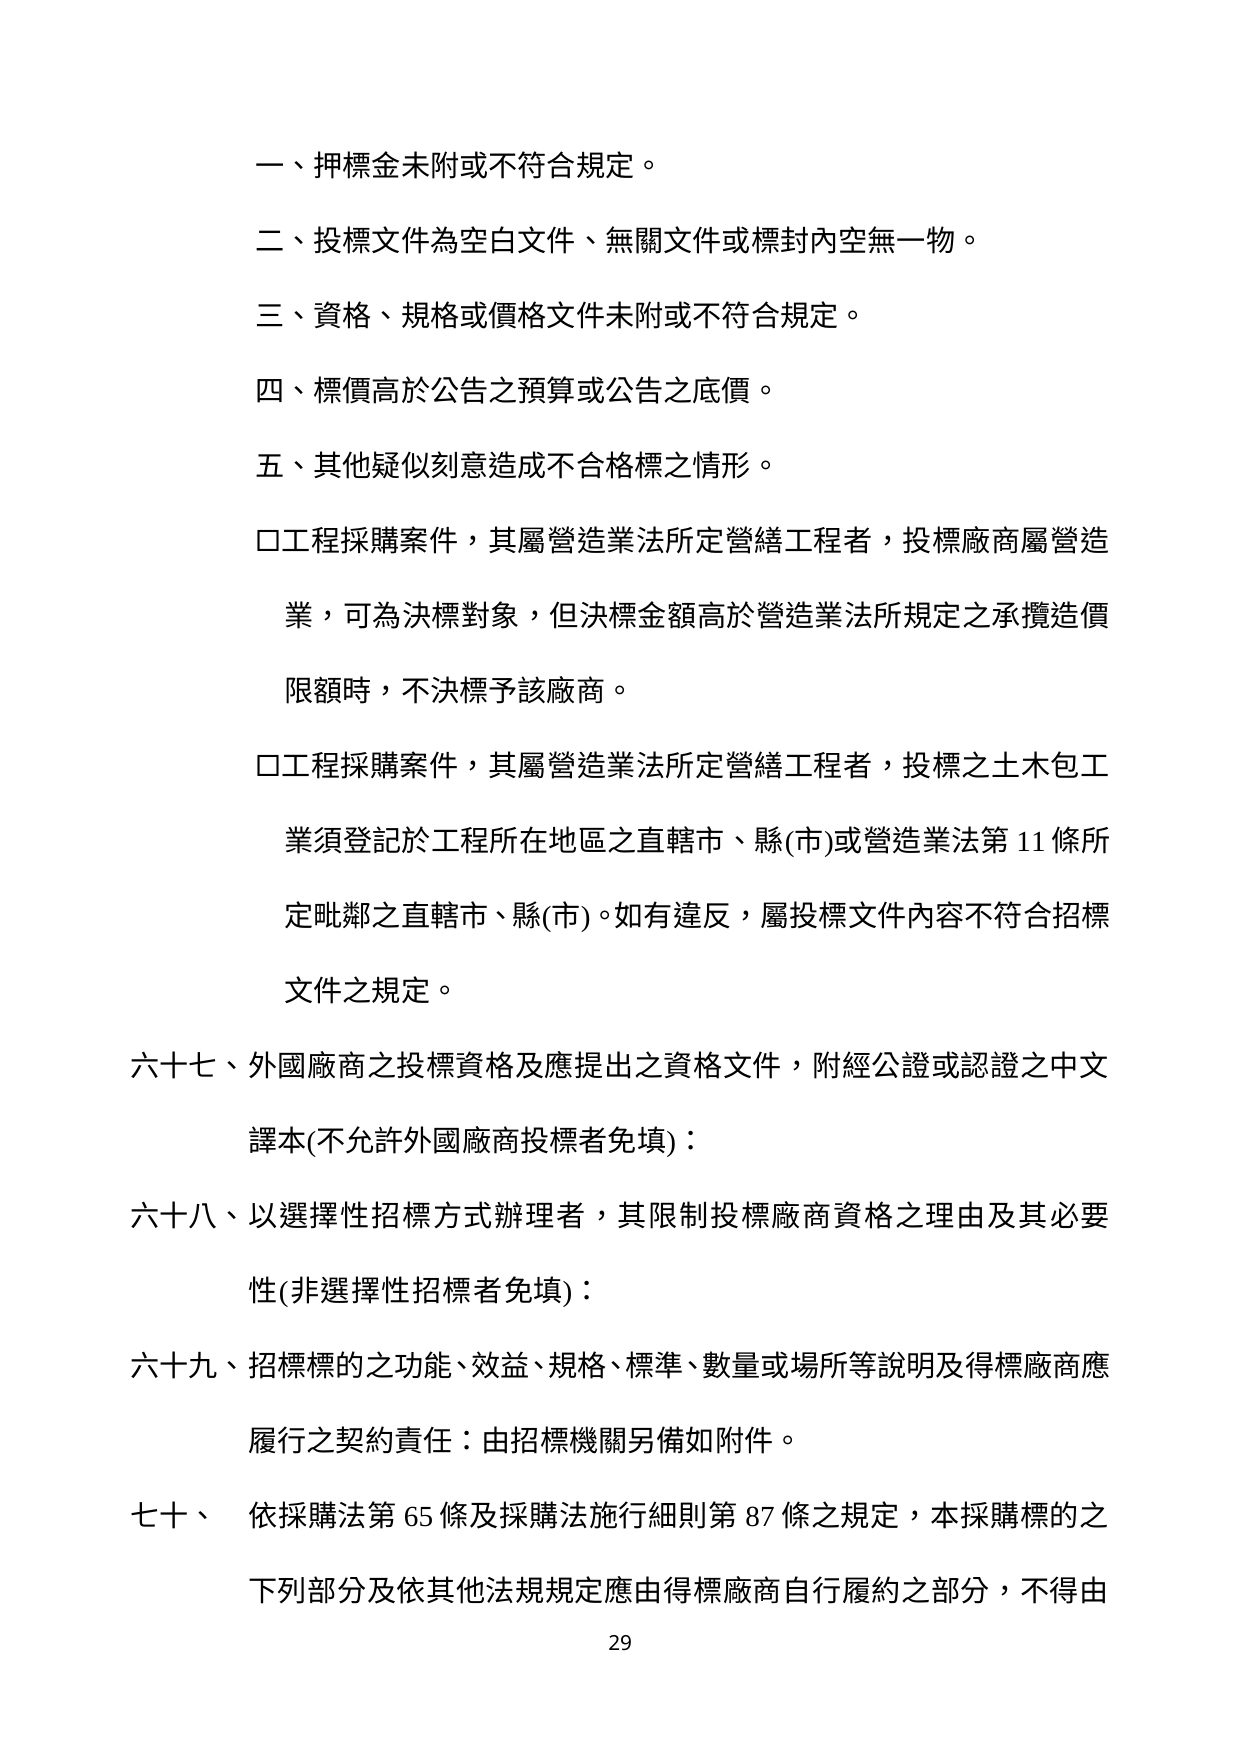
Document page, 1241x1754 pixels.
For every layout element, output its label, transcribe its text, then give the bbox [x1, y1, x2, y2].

text 工程採購案件，其屬營造業法所定營繕工程者，投標之土木包工業須登記於工程所在地區之直轄市、縣(市)或營造業法第11條所定毗鄰之直轄市、縣(市)。如有違反，屬投標文件內容不符合招標文件之規定。 [255, 726, 1110, 1026]
list 依採購法第65條及採購法施行細則第87條之規定，本採購標的之下列部分及依其他法規規定應由得標廠商自行履約之部分，不得由 [130, 1476, 1110, 1626]
list 外國廠商之投標資格及應提出之資格文件，附經公證或認證之中文譯本(不允許外國廠商投標者免填)： [130, 1026, 1110, 1176]
text 二、投標文件為空白文件、無關文件或標封內空無一物。 [255, 201, 1110, 276]
text 四、標價高於公告之預算或公告之底價。 [255, 351, 1110, 426]
text 三、資格、規格或價格文件未附或不符合規定。 [255, 276, 1110, 351]
text 五、其他疑似刻意造成不合格標之情形。 [255, 426, 1110, 501]
text 工程採購案件，其屬營造業法所定營繕工程者，投標廠商屬營造業，可為決標對象，但決標金額高於營造業法所規定之承攬造價限額時，不決標予該廠商。 [255, 501, 1110, 726]
list 以選擇性招標方式辦理者，其限制投標廠商資格之理由及其必要性(非選擇性招標者免填)： [130, 1176, 1110, 1326]
text 一、押標金未附或不符合規定。 [255, 126, 1110, 201]
list 招標標的之功能、效益、規格、標準、數量或場所等說明及得標廠商應履行之契約責任：由招標機關另備如附件。 [130, 1326, 1110, 1476]
